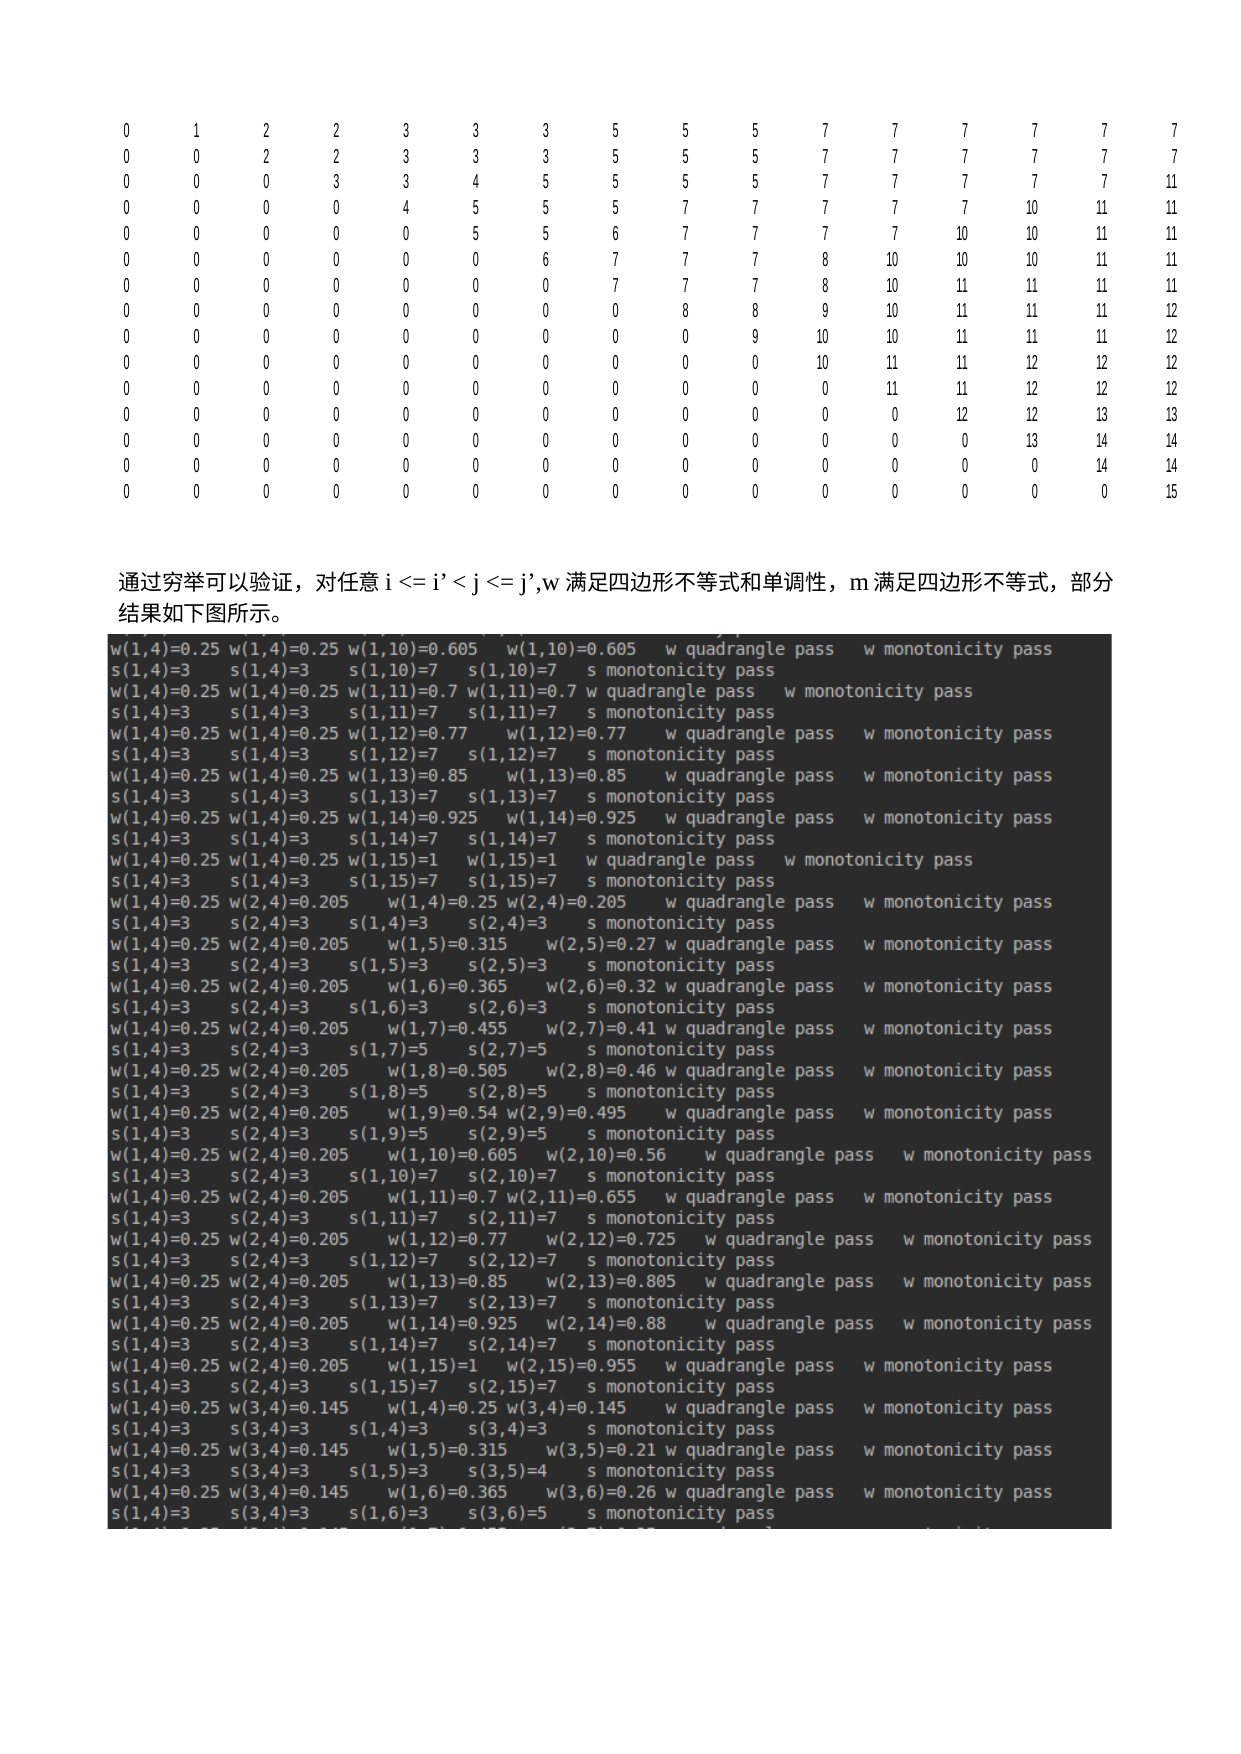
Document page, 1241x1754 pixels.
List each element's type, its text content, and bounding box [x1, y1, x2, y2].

text 通过穷举可以验证，对任意i <= i’ < j <= j’,w满足四边形不等式和单调性，m满足四边形不等式，部分结果如下图所示。 [118, 565, 1122, 628]
picture [107, 634, 1112, 1529]
